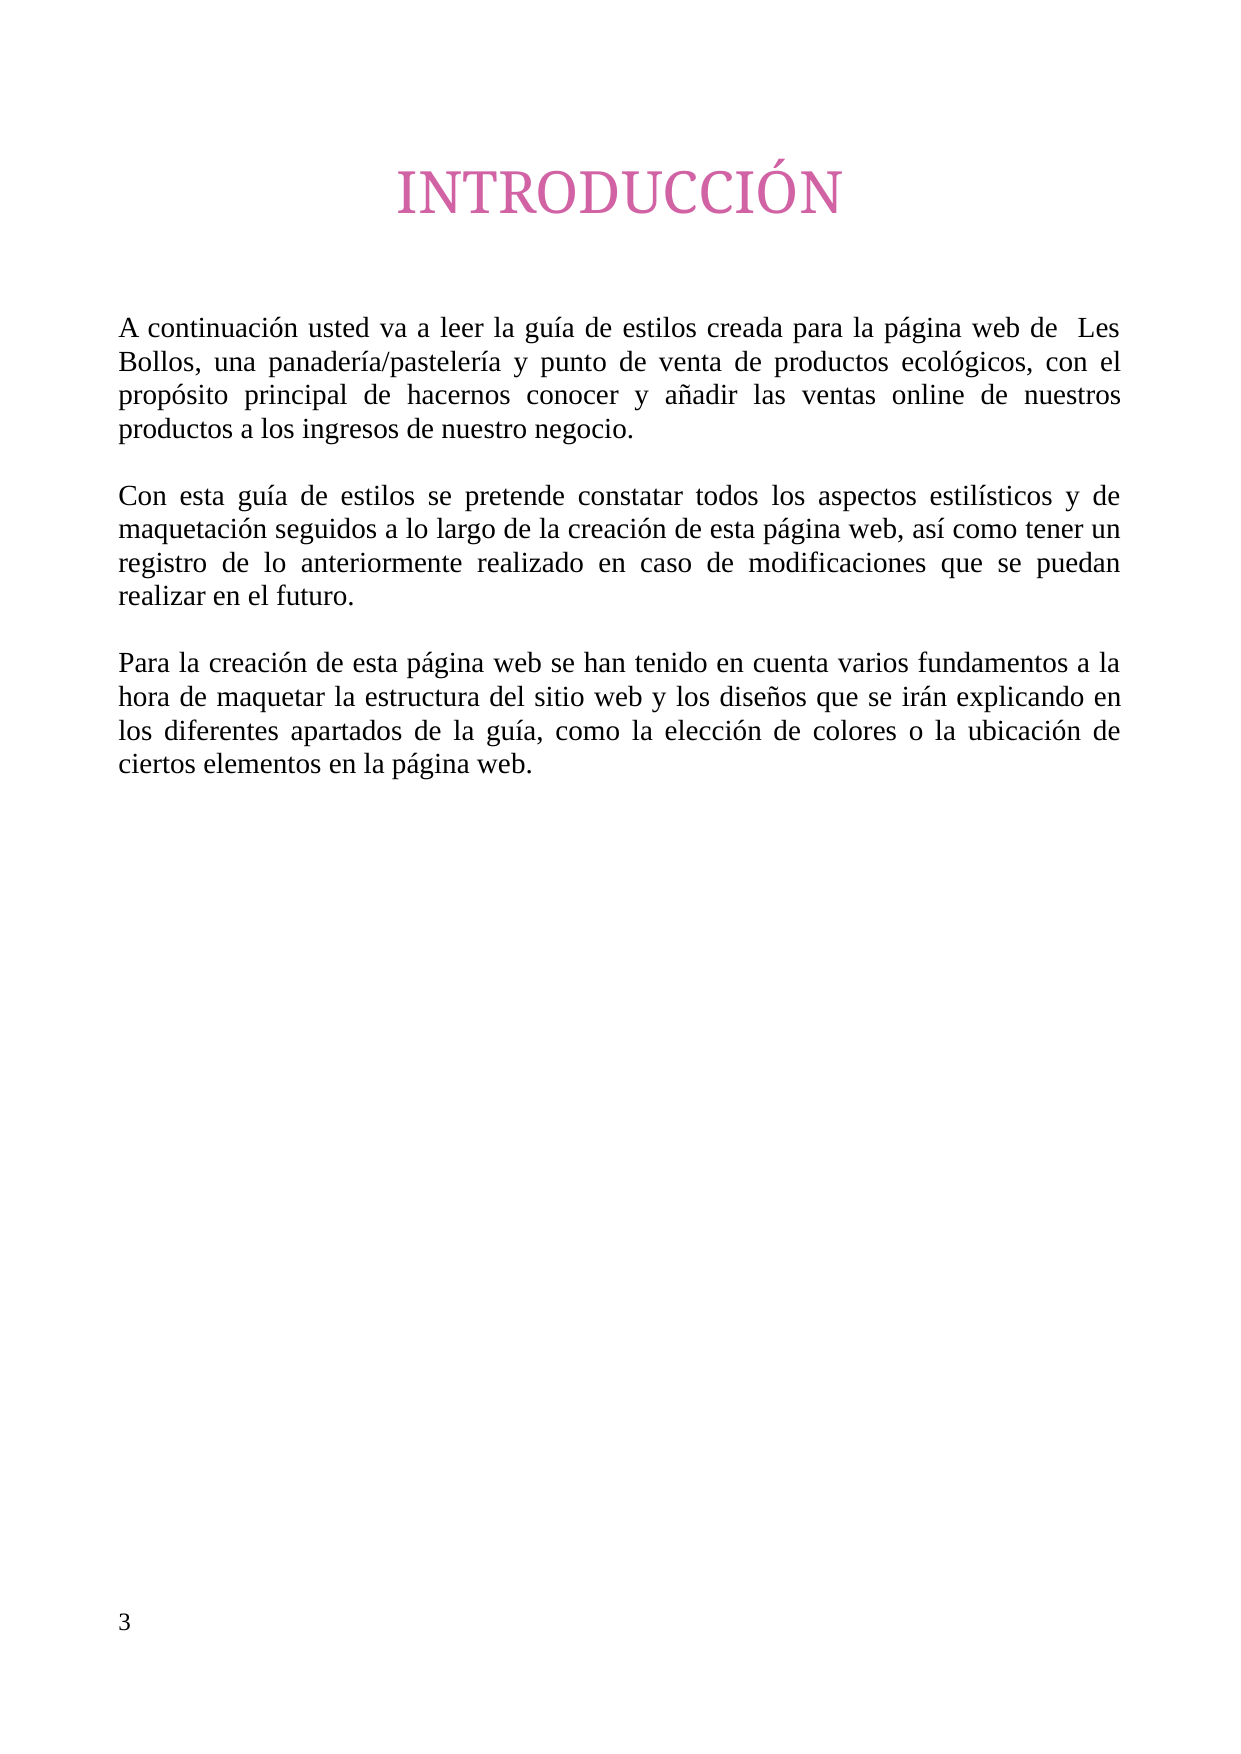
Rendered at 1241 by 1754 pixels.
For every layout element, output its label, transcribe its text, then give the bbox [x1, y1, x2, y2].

text Con esta guía de estilos se pretende constatar todos los aspectos estilísticos y de maquetación seguidos a lo largo de la creación de esta página web, así como tener un registro de lo anteriormente realizado en caso de modificaciones que se puedan realizar en el futuro. [118, 478, 1122, 612]
text INTRODUCCIÓN [118, 151, 1122, 231]
text A continuación usted va a leer la guía de estilos creada para la página web de Les Bollos, una panadería/pastelería y punto de venta de productos ecológicos, con el propósito principal de hacernos conocer y añadir las ventas online de nuestros productos a los ingresos de nuestro negocio. [118, 310, 1122, 444]
text Para la creación de esta página web se han tenido en cuenta varios fundamentos a la hora de maquetar la estructura del sitio web y los diseños que se irán explicando en los diferentes apartados de la guía, como la elección de colores o la ubicación de ciertos elementos en la página web. [118, 646, 1122, 780]
